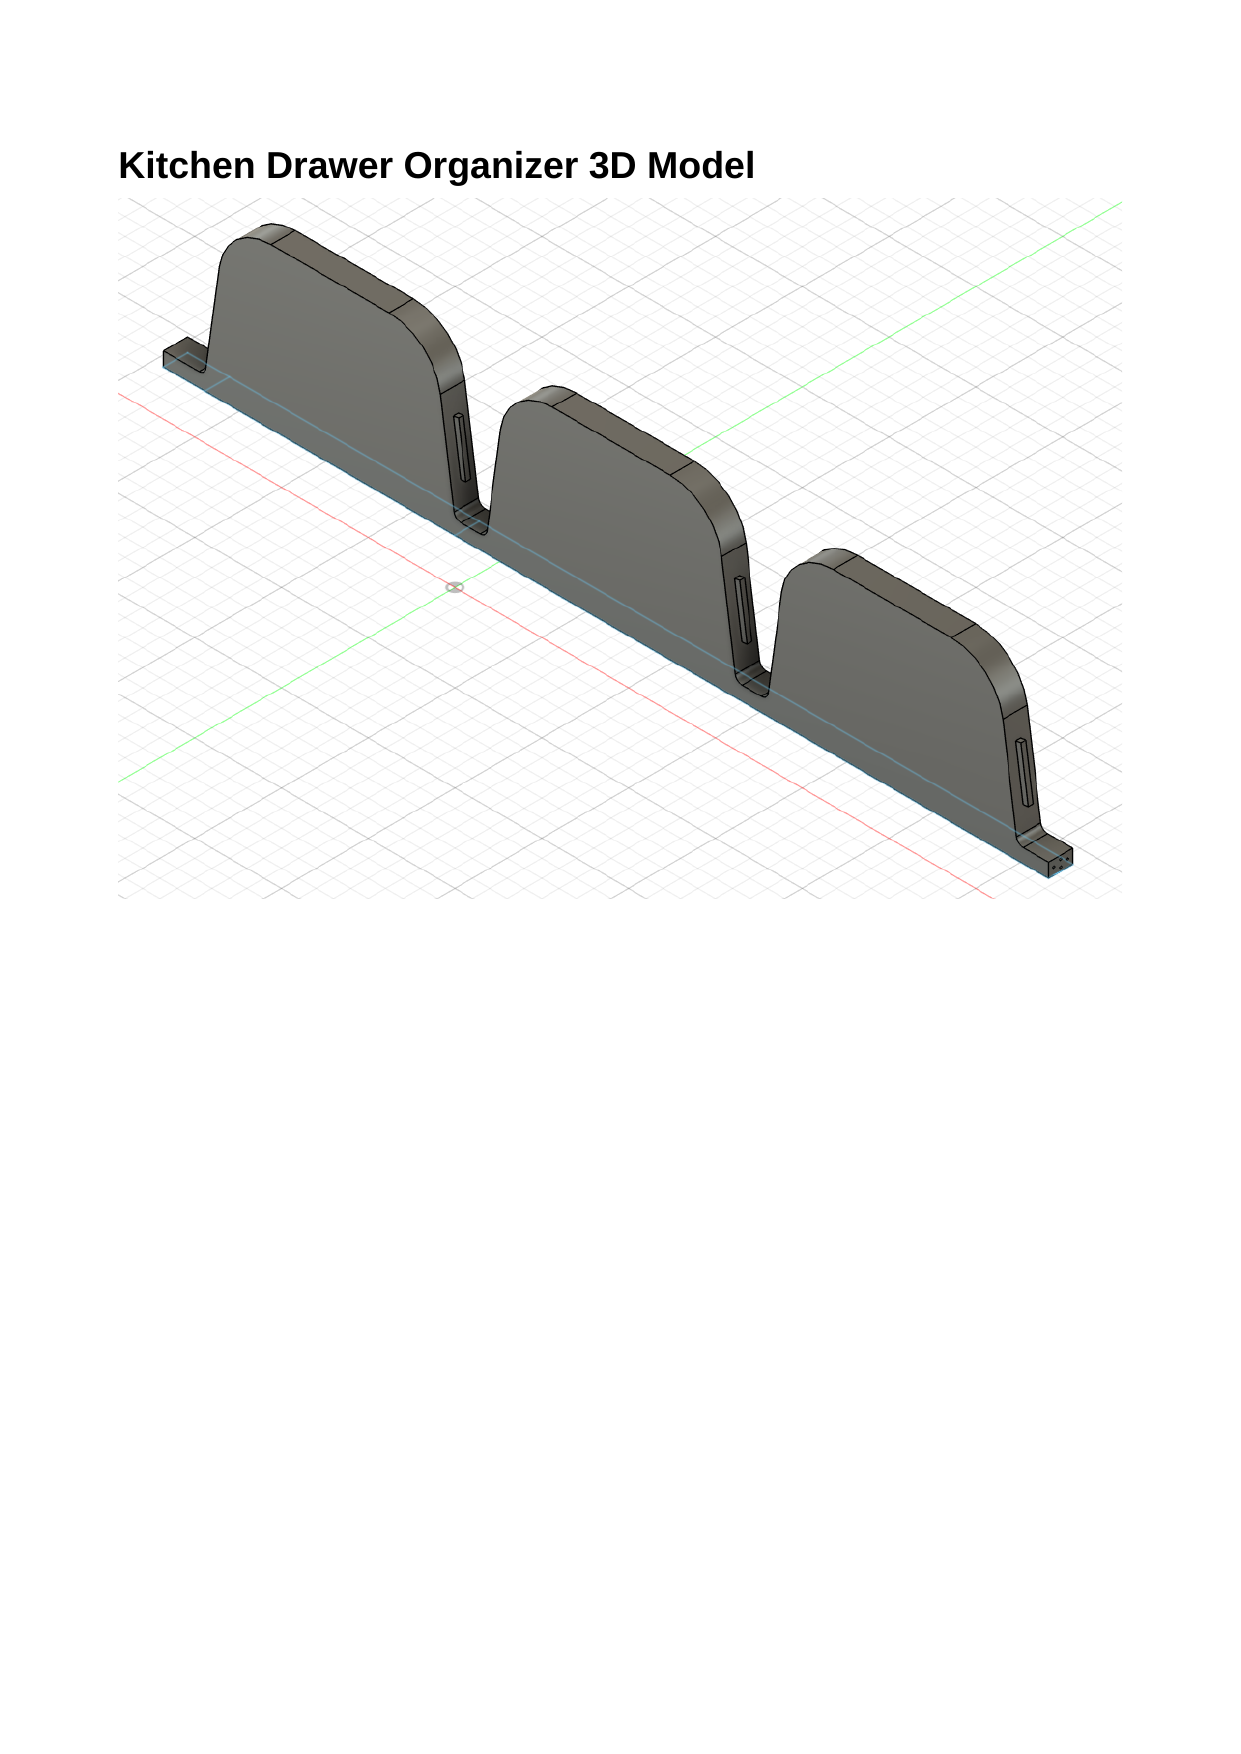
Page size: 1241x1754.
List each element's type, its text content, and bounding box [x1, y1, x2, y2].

subtitle Kitchen Drawer Organizer 3D Model [118, 143, 1122, 186]
picture [118, 198, 1123, 899]
